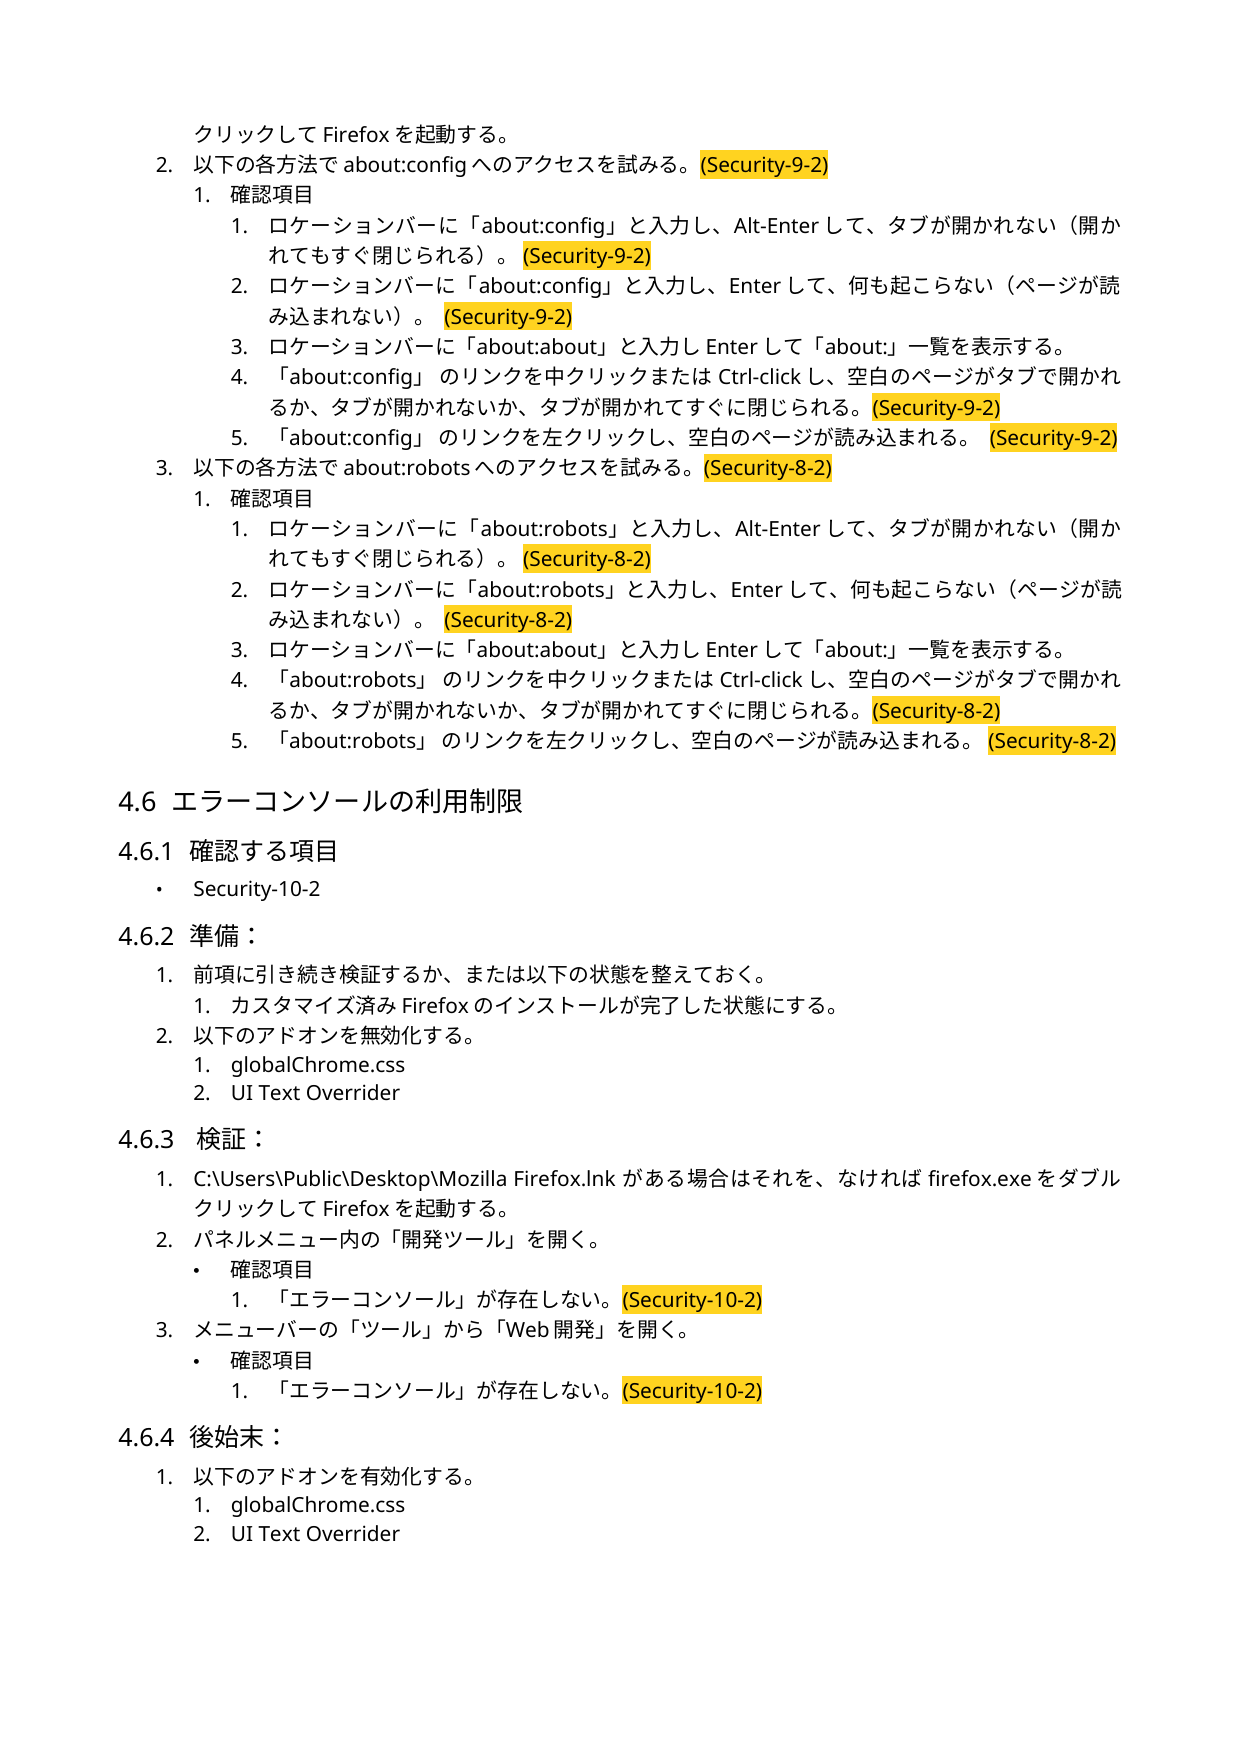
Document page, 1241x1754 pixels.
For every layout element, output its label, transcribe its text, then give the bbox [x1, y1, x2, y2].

list 確認項目 [193, 1344, 1122, 1374]
list C:\Users\Public\Desktop\Mozilla Firefox.lnk がある場合はそれを、なければfirefox.exeをダブルクリックしてFirefoxを起動する。 [156, 1162, 1122, 1223]
list Security-10-2 [156, 874, 1122, 903]
list UI Text Overrider [193, 1519, 1122, 1547]
list 「エラーコンソール」が存在しない。(Security-10-2) [231, 1283, 1122, 1314]
list 確認項目 [193, 482, 1122, 512]
list ロケーションバーに「about:config」と入力し、Alt-Enterして、タブが開かれない（開かれてもすぐ閉じられる）。 (Security-9-2) [231, 209, 1122, 270]
list ロケーションバーに「about:robots」と入力し、Alt-Enterして、タブが開かれない（開かれてもすぐ閉じられる）。 (Security-8-2) [231, 512, 1122, 573]
list 以下の各方法でabout:robotsへのアクセスを試みる。(Security-8-2) [156, 452, 1122, 482]
list UI Text Overrider [193, 1078, 1122, 1107]
list 前項に引き続き検証するか、または以下の状態を整えておく。 [156, 959, 1122, 989]
list ロケーションバーに「about:about」と入力しEnterして「about:」一覧を表示する。 [231, 330, 1122, 361]
list 以下のアドオンを有効化する。 [156, 1460, 1122, 1491]
list 以下のアドオンを無効化する。 [156, 1019, 1122, 1050]
list ロケーションバーに「about:robots」と入力し、Enterして、何も起こらない（ページが読み込まれない）。 (Security-8-2) [231, 573, 1122, 633]
list カスタマイズ済みFirefoxのインストールが完了した状態にする。 [193, 989, 1122, 1019]
list 「about:config」 のリンクを中クリックまたはCtrl-clickし、空白のページがタブで開かれるか、タブが開かれないか、タブが開かれてすぐに閉じられる。(Security-9-2) [231, 361, 1122, 421]
subtitle エラーコンソールの利用制限 [118, 779, 1122, 819]
list 確認項目 [193, 179, 1122, 209]
list パネルメニュー内の「開発ツール」を開く。 [156, 1223, 1122, 1253]
list 「about:robots」 のリンクを左クリックし、空白のページが読み込まれる。 (Security-8-2) [231, 724, 1122, 755]
list 確認項目 [193, 1253, 1122, 1283]
list ロケーションバーに「about:config」と入力し、Enterして、何も起こらない（ページが読み込まれない）。 (Security-9-2) [231, 270, 1122, 330]
list クリックしてFirefoxを起動する。 [156, 118, 1122, 148]
subtitle 準備： [118, 916, 1122, 952]
list 「about:config」 のリンクを左クリックし、空白のページが読み込まれる。 (Security-9-2) [231, 421, 1122, 452]
list メニューバーの「ツール」から「Web開発」を開く。 [156, 1314, 1122, 1344]
list 「about:robots」 のリンクを中クリックまたはCtrl-clickし、空白のページがタブで開かれるか、タブが開かれないか、タブが開かれてすぐに閉じられる。(Security-8-2) [231, 664, 1122, 724]
subtitle 確認する項目 [118, 832, 1122, 868]
list ロケーションバーに「about:about」と入力しEnterして「about:」一覧を表示する。 [231, 633, 1122, 664]
subtitle 後始末： [118, 1418, 1122, 1454]
list 以下の各方法でabout:configへのアクセスを試みる。(Security-9-2) [156, 148, 1122, 179]
list 「エラーコンソール」が存在しない。(Security-10-2) [231, 1374, 1122, 1404]
list globalChrome.css [193, 1050, 1122, 1078]
list globalChrome.css [193, 1491, 1122, 1519]
subtitle 検証： [118, 1119, 1122, 1156]
